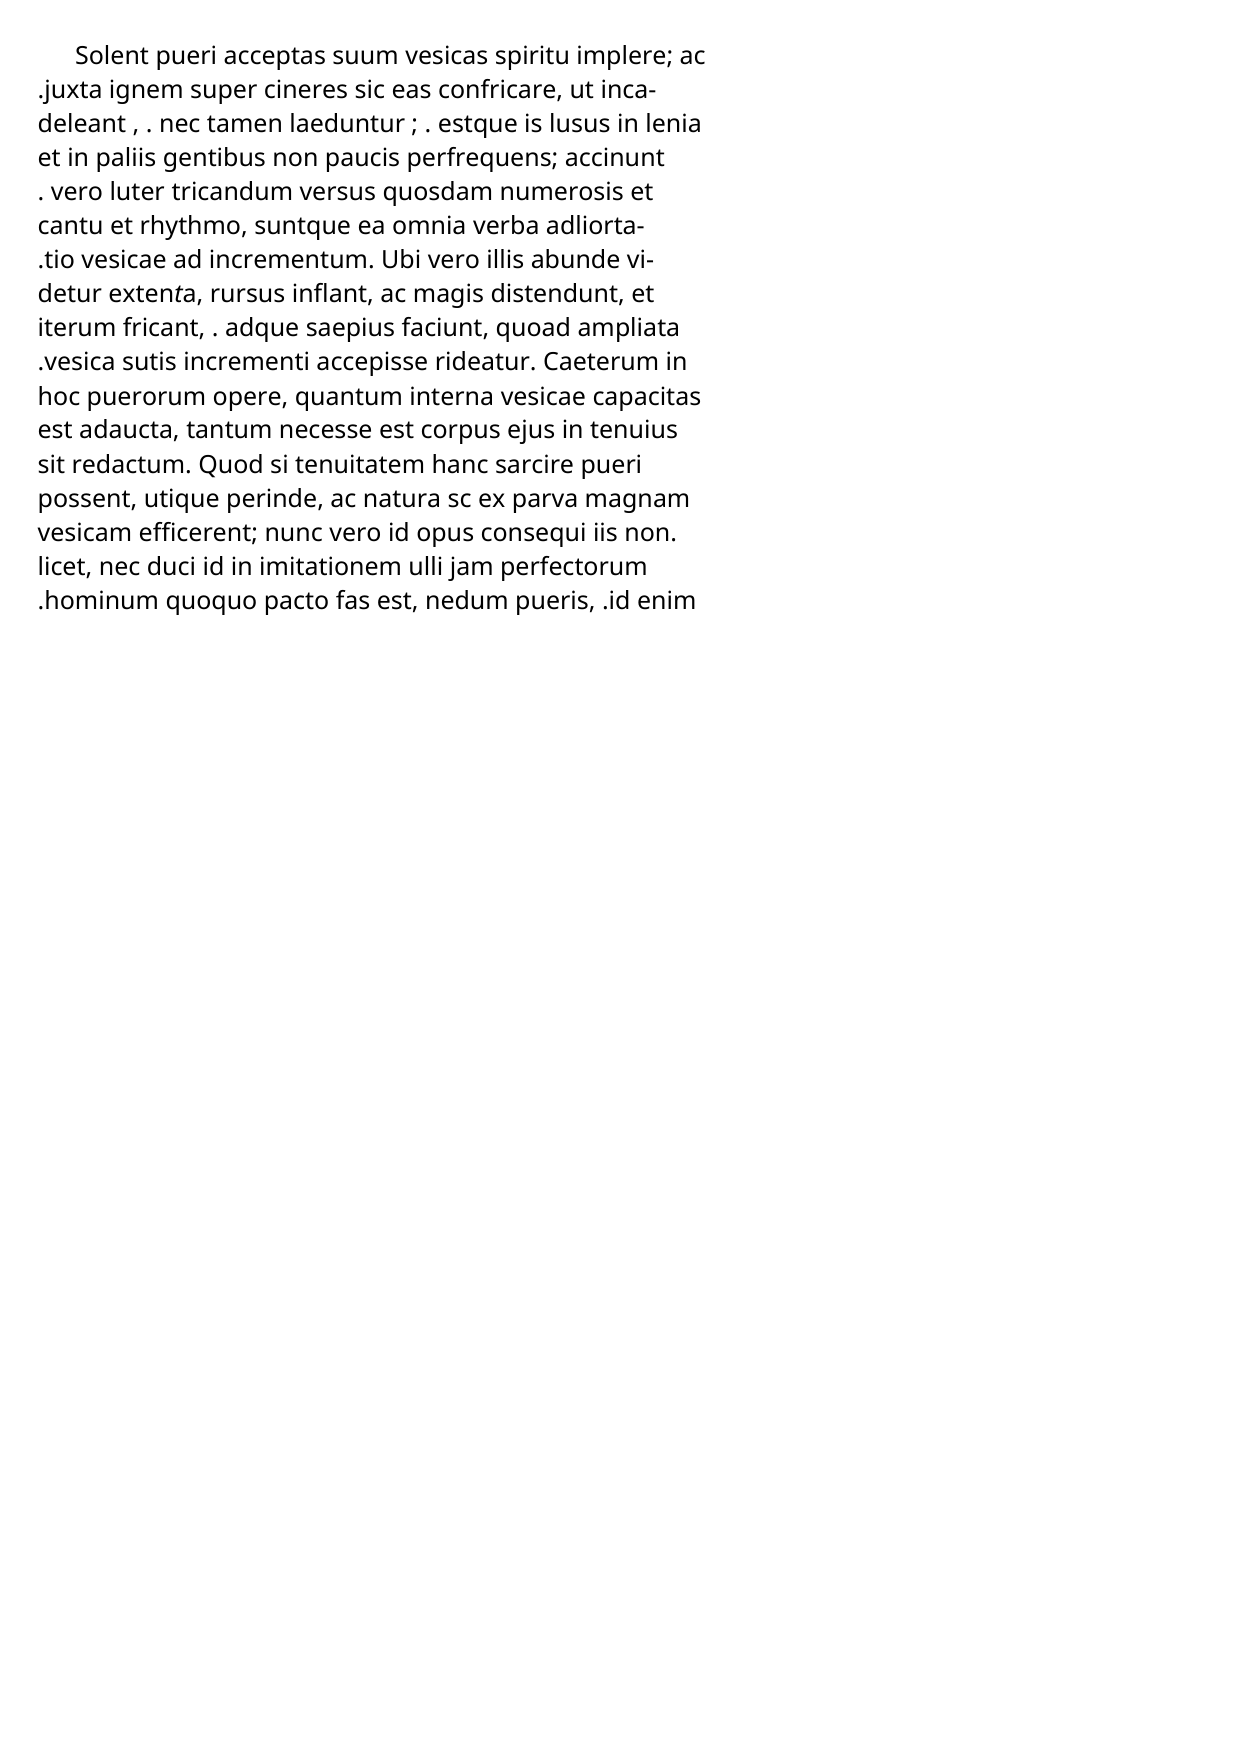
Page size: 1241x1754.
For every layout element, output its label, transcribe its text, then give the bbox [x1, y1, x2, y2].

text Solent pueri acceptas suum vesicas spiritu implere; ac .juxta ignem super cineres sic eas confricare, ut inca- deleant , . nec tamen laeduntur ; . estque is lusus in lenia et in paliis gentibus non paucis perfrequens; accinunt . vero luter tricandum versus quosdam numerosis et cantu et rhythmo, suntque ea omnia verba adliorta- .tio vesicae ad incrementum. Ubi vero illis abunde vi- detur extenta, rursus inflant, ac magis distendunt, et iterum fricant, . adque saepius faciunt, quoad ampliata .vesica sutis incrementi accepisse rideatur. Caeterum in hoc puerorum opere, quantum interna vesicae capacitas est adaucta, tantum necesse est corpus ejus in tenuius sit redactum. Quod si tenuitatem hanc sarcire pueri possent, utique perinde, ac natura sc ex parva magnam vesicam efficerent; nunc vero id opus consequi iis non. licet, nec duci id in imitationem ulli jam perfectorum .hominum quoquo pacto fas est, nedum pueris, .id enim [37, 37, 1203, 617]
